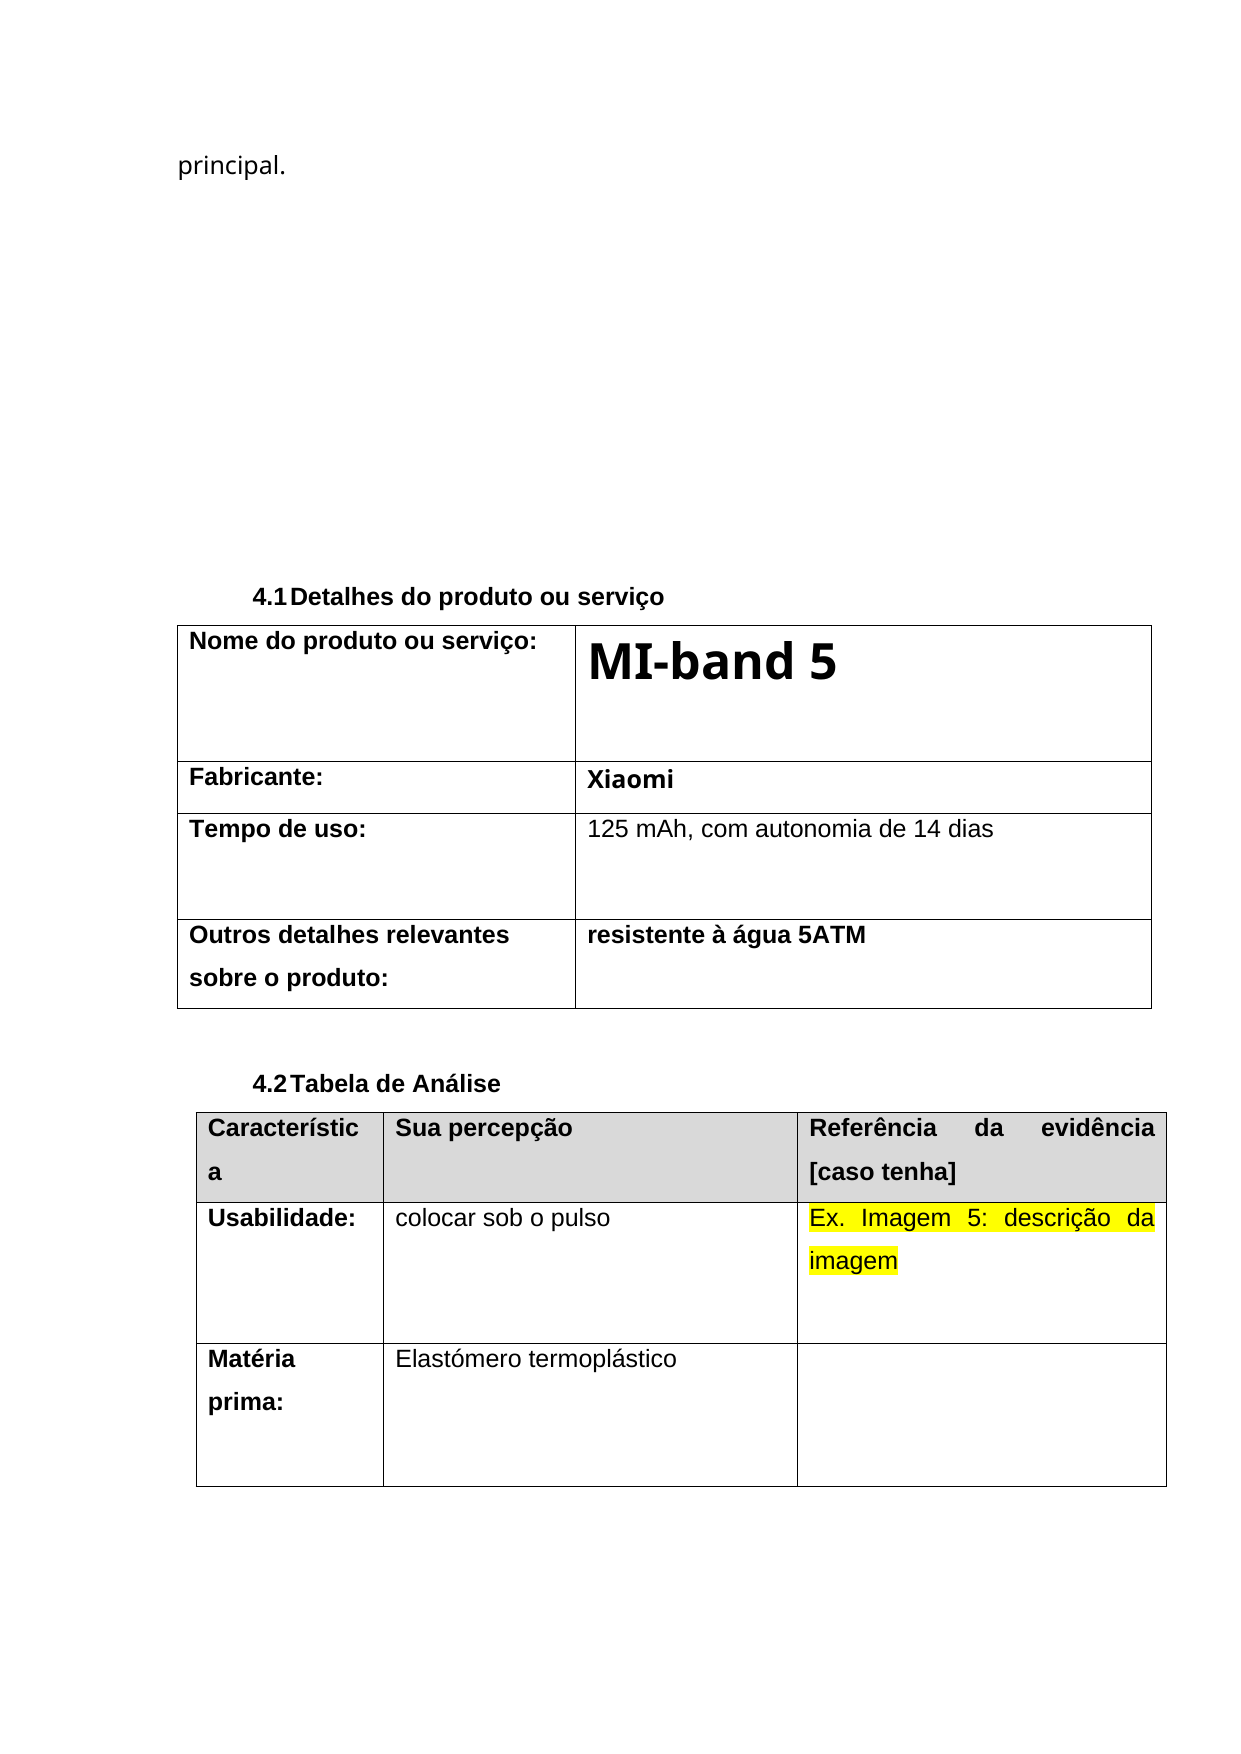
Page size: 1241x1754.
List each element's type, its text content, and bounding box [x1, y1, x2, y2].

table_cell Ex. Imagem 5: descrição da imagem [798, 1203, 1166, 1343]
table_cell Tempo de uso: [178, 814, 575, 919]
table_cell Usabilidade: [197, 1203, 383, 1343]
table_cell Outros detalhes relevantes sobre o produto: [178, 920, 575, 1008]
table_cell resistente à água 5ATM [576, 920, 1151, 1008]
subtitle Detalhes do produto ou serviço [252, 582, 1063, 611]
text principal. [177, 148, 1063, 182]
table_header MI-band 5 [576, 626, 1151, 761]
table_header Referência da evidência [caso tenha] [798, 1113, 1166, 1202]
table_cell [798, 1344, 1166, 1486]
table_cell Fabricante: [178, 762, 575, 812]
table_cell Matéria prima: [197, 1344, 383, 1486]
subtitle Tabela de Análise [252, 1069, 1063, 1098]
table_cell Xiaomi [576, 762, 1151, 812]
table_cell Elastómero termoplástico [384, 1344, 797, 1486]
table_cell 125 mAh, com autonomia de 14 dias [576, 814, 1151, 919]
table_header Nome do produto ou serviço: [178, 626, 575, 761]
table_header Sua percepção [384, 1113, 797, 1202]
table_header Característica [197, 1113, 383, 1202]
table_cell colocar sob o pulso [384, 1203, 797, 1343]
